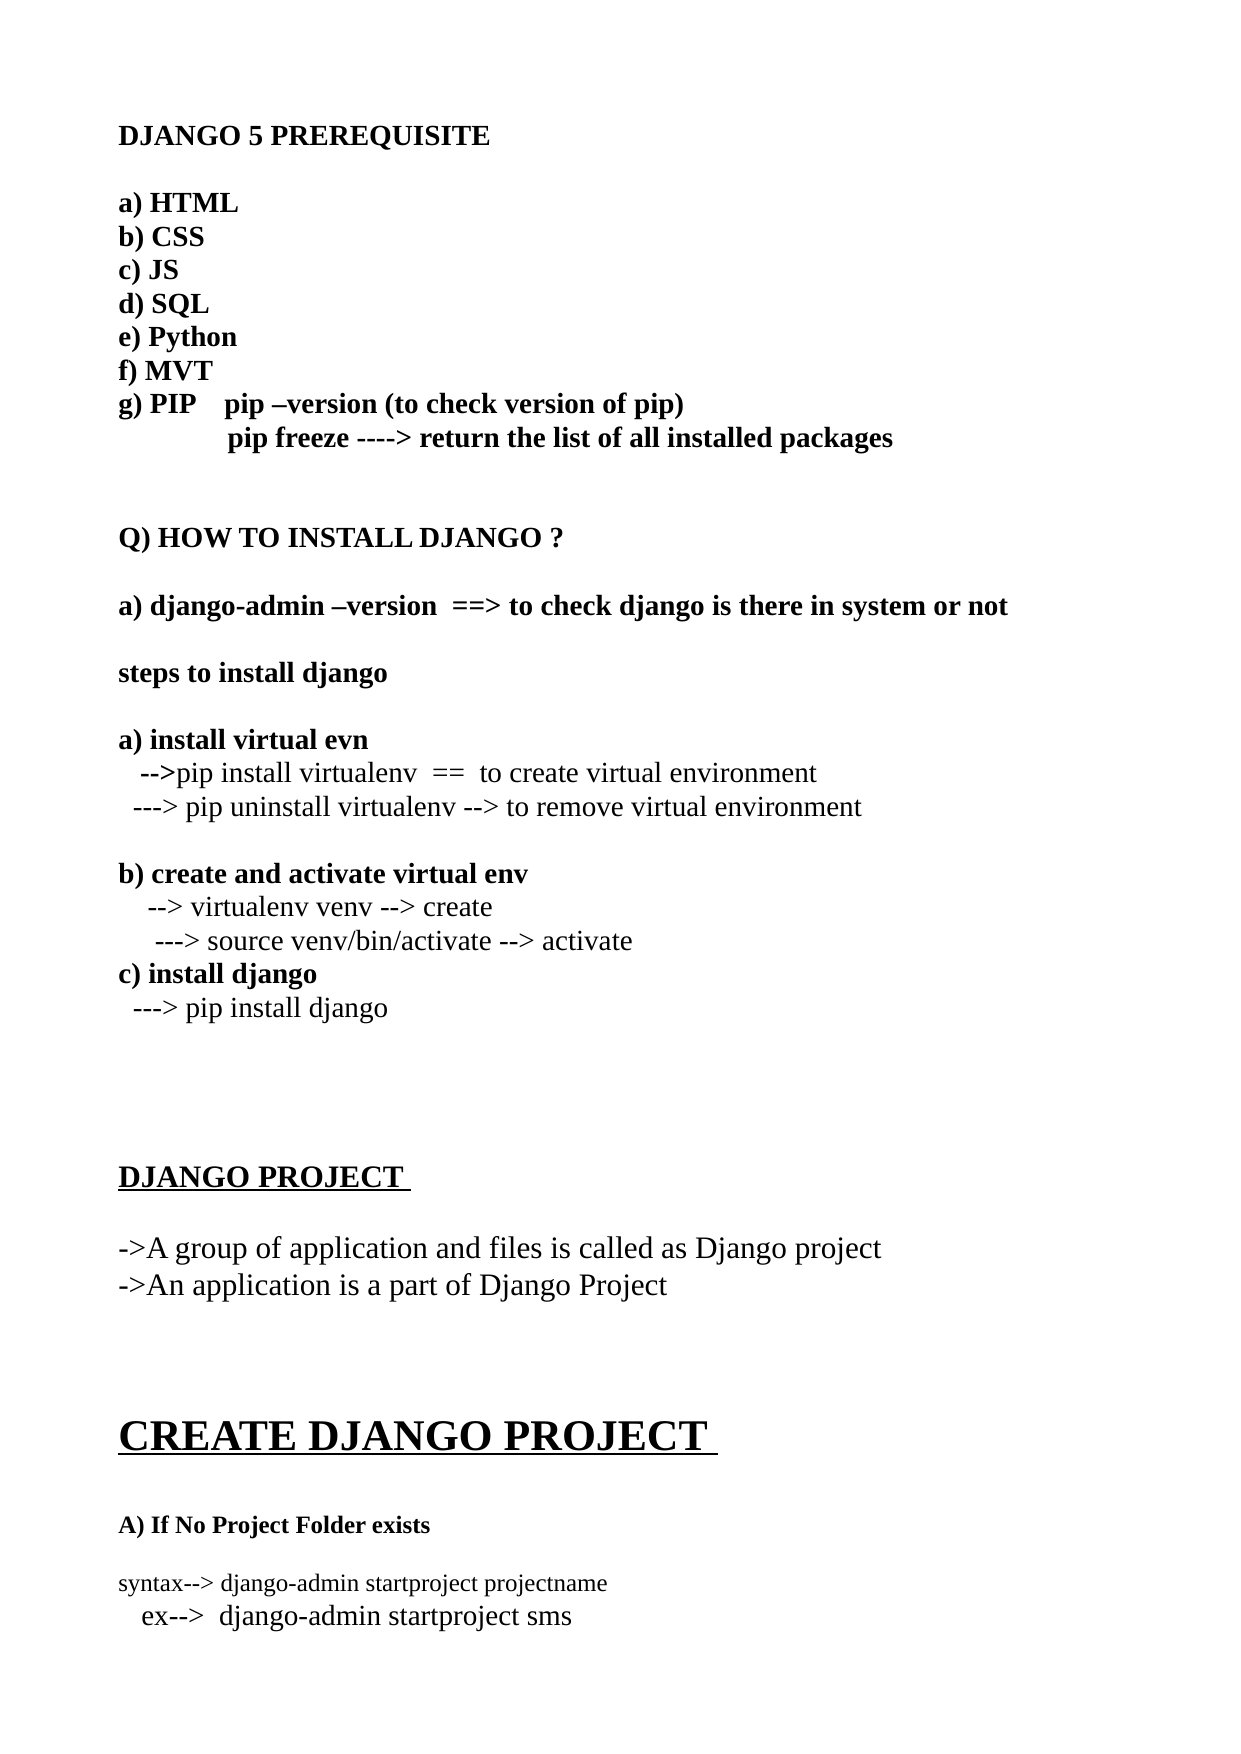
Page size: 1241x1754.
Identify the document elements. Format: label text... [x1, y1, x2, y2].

text syntax--> django-admin startproject projectname [118, 1568, 1122, 1596]
text pip freeze ----> return the list of all installed packages [118, 420, 1122, 453]
text DJANGO PROJECT [118, 1158, 1122, 1194]
text ->A group of application and files is called as Django project [118, 1230, 1122, 1266]
text ---> pip install django [118, 990, 1122, 1024]
text e) Python [118, 319, 1122, 353]
text b) create and activate virtual env [118, 856, 1122, 889]
text --> virtualenv venv --> create [118, 889, 1122, 923]
text a) django-admin –version ==> to check django is there in system or not [118, 588, 1122, 621]
text ex--> django-admin startproject sms [118, 1596, 1122, 1632]
text -->pip install virtualenv == to create virtual environment [118, 755, 1122, 789]
text c) install django [118, 957, 1122, 990]
text b) CSS [118, 219, 1122, 252]
text CREATE DJANGO PROJECT [118, 1409, 1122, 1460]
text A) If No Project Folder exists [118, 1510, 1122, 1539]
text ->An application is a part of Django Project [118, 1266, 1122, 1302]
text g) PIP pip –version (to check version of pip) [118, 386, 1122, 420]
text a) install virtual evn [118, 722, 1122, 755]
text DJANGO 5 PREREQUISITE [118, 118, 1122, 152]
text Q) HOW TO INSTALL DJANGO ? [118, 521, 1122, 554]
text d) SQL [118, 286, 1122, 319]
text ---> source venv/bin/activate --> activate [118, 923, 1122, 957]
text a) HTML [118, 185, 1122, 219]
text f) MVT [118, 353, 1122, 386]
text ---> pip uninstall virtualenv --> to remove virtual environment [118, 789, 1122, 822]
text c) JS [118, 252, 1122, 286]
text steps to install django [118, 655, 1122, 688]
